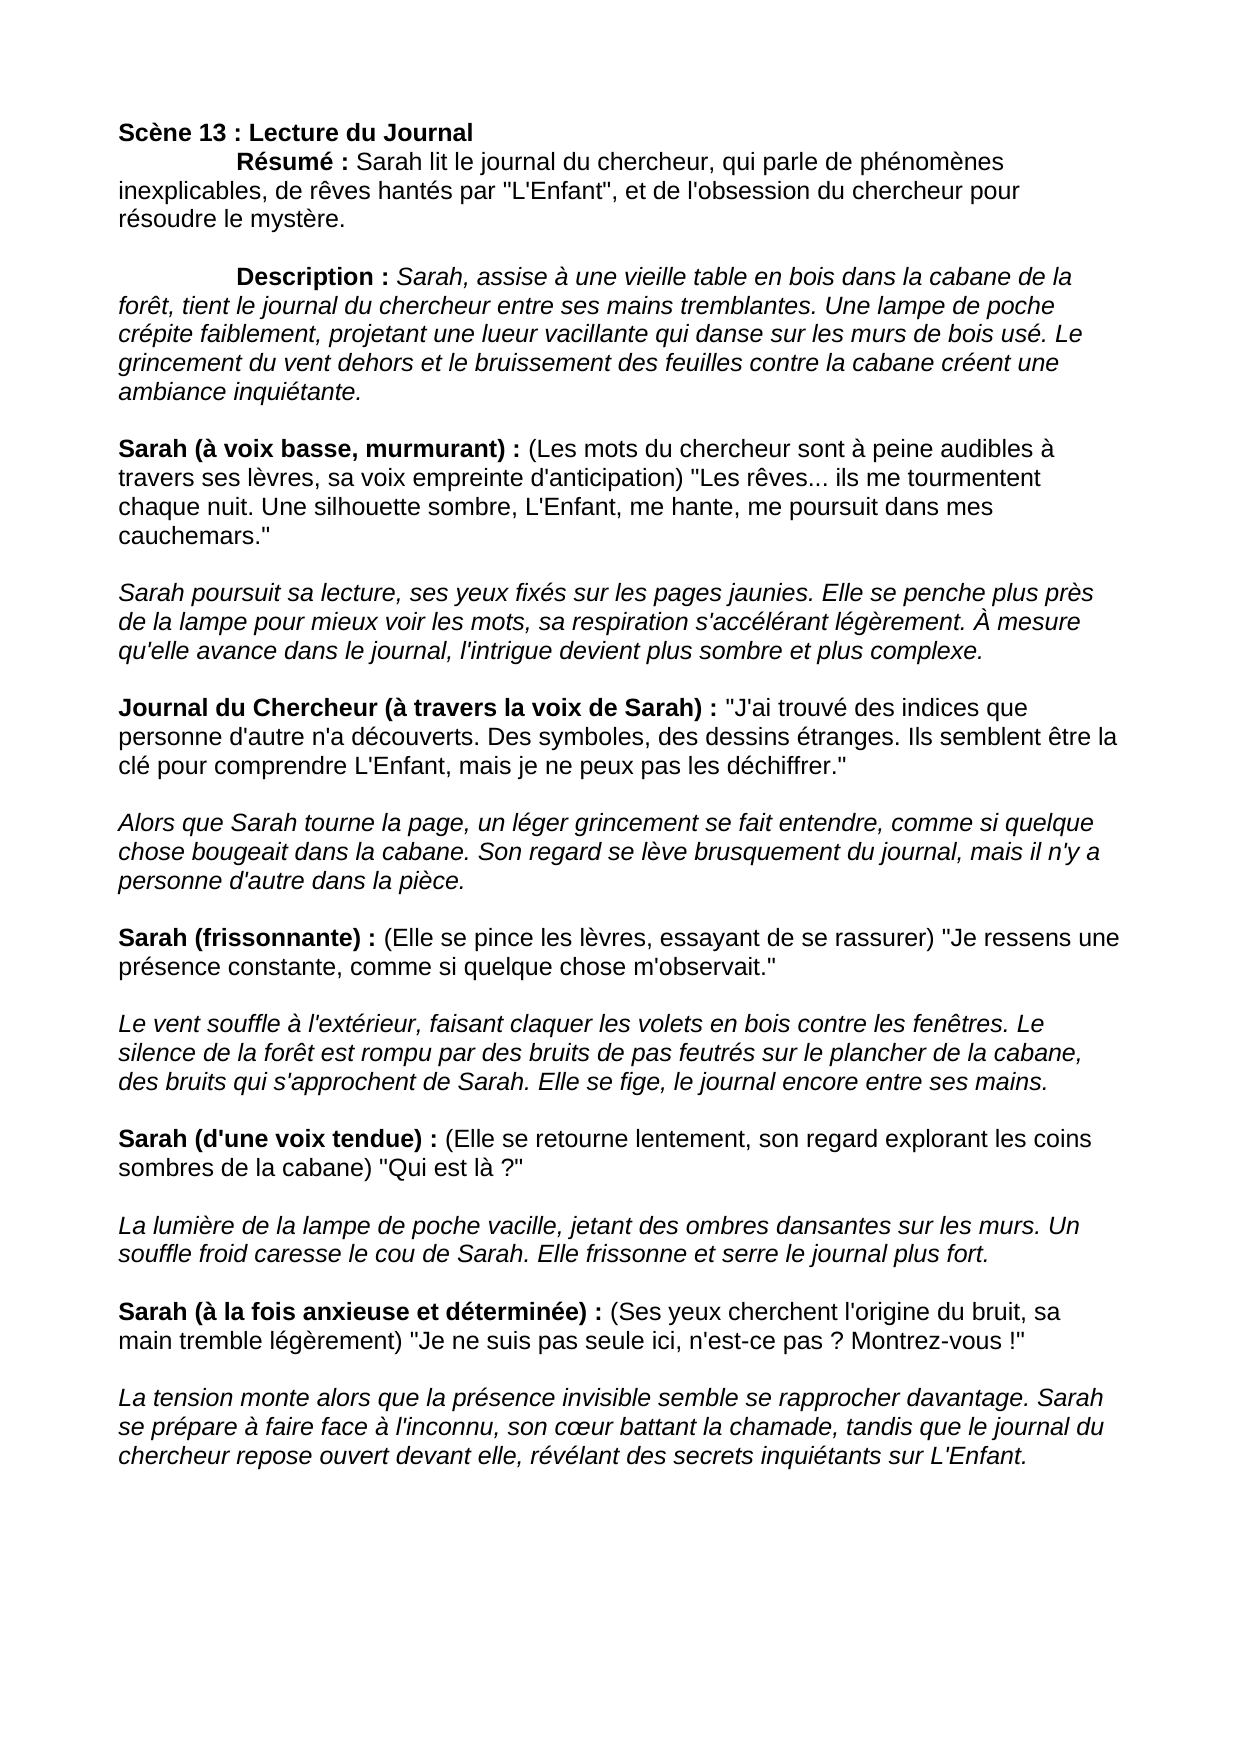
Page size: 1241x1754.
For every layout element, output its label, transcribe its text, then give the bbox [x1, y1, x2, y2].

text Résumé : Sarah lit le journal du chercheur, qui parle de phénomènes inexplicables, de rêves hantés par "L'Enfant", et de l'obsession du chercheur pour résoudre le mystère. [118, 147, 1122, 233]
text La lumière de la lampe de poche vacille, jetant des ombres dansantes sur les murs. Un souffle froid caresse le cou de Sarah. Elle frissonne et serre le journal plus fort. [118, 1211, 1122, 1268]
text Alors que Sarah tourne la page, un léger grincement se fait entendre, comme si quelque chose bougeait dans la cabane. Son regard se lève brusquement du journal, mais il n'y a personne d'autre dans la pièce. [118, 808, 1122, 894]
text Scène 13 : Lecture du Journal [118, 118, 1122, 147]
text Description : Sarah, assise à une vieille table en bois dans la cabane de la forêt, tient le journal du chercheur entre ses mains tremblantes. Une lampe de poche crépite faiblement, projetant une lueur vacillante qui danse sur les murs de bois usé. Le grincement du vent dehors et le bruissement des feuilles contre la cabane créent une ambiance inquiétante. [118, 262, 1122, 406]
text Le vent souffle à l'extérieur, faisant claquer les volets en bois contre les fenêtres. Le silence de la forêt est rompu par des bruits de pas feutrés sur le plancher de la cabane, des bruits qui s'approchent de Sarah. Elle se fige, le journal encore entre ses mains. [118, 1009, 1122, 1096]
text Sarah (à la fois anxieuse et déterminée) : (Ses yeux cherchent l'origine du bruit, sa main tremble légèrement) "Je ne suis pas seule ici, n'est-ce pas ? Montrez-vous !" [118, 1297, 1122, 1354]
text La tension monte alors que la présence invisible semble se rapprocher davantage. Sarah se prépare à faire face à l'inconnu, son cœur battant la chamade, tandis que le journal du chercheur repose ouvert devant elle, révélant des secrets inquiétants sur L'Enfant. [118, 1383, 1122, 1469]
text Sarah (d'une voix tendue) : (Elle se retourne lentement, son regard explorant les coins sombres de la cabane) "Qui est là ?" [118, 1124, 1122, 1182]
text Sarah (à voix basse, murmurant) : (Les mots du chercheur sont à peine audibles à travers ses lèvres, sa voix empreinte d'anticipation) "Les rêves... ils me tourmentent chaque nuit. Une silhouette sombre, L'Enfant, me hante, me poursuit dans mes cauchemars." [118, 434, 1122, 549]
text Journal du Chercheur (à travers la voix de Sarah) : "J'ai trouvé des indices que personne d'autre n'a découverts. Des symboles, des dessins étranges. Ils semblent être la clé pour comprendre L'Enfant, mais je ne peux pas les déchiffrer." [118, 693, 1122, 779]
text Sarah poursuit sa lecture, ses yeux fixés sur les pages jaunies. Elle se penche plus près de la lampe pour mieux voir les mots, sa respiration s'accélérant légèrement. À mesure qu'elle avance dans le journal, l'intrigue devient plus sombre et plus complexe. [118, 578, 1122, 664]
text Sarah (frissonnante) : (Elle se pince les lèvres, essayant de se rassurer) "Je ressens une présence constante, comme si quelque chose m'observait." [118, 923, 1122, 981]
